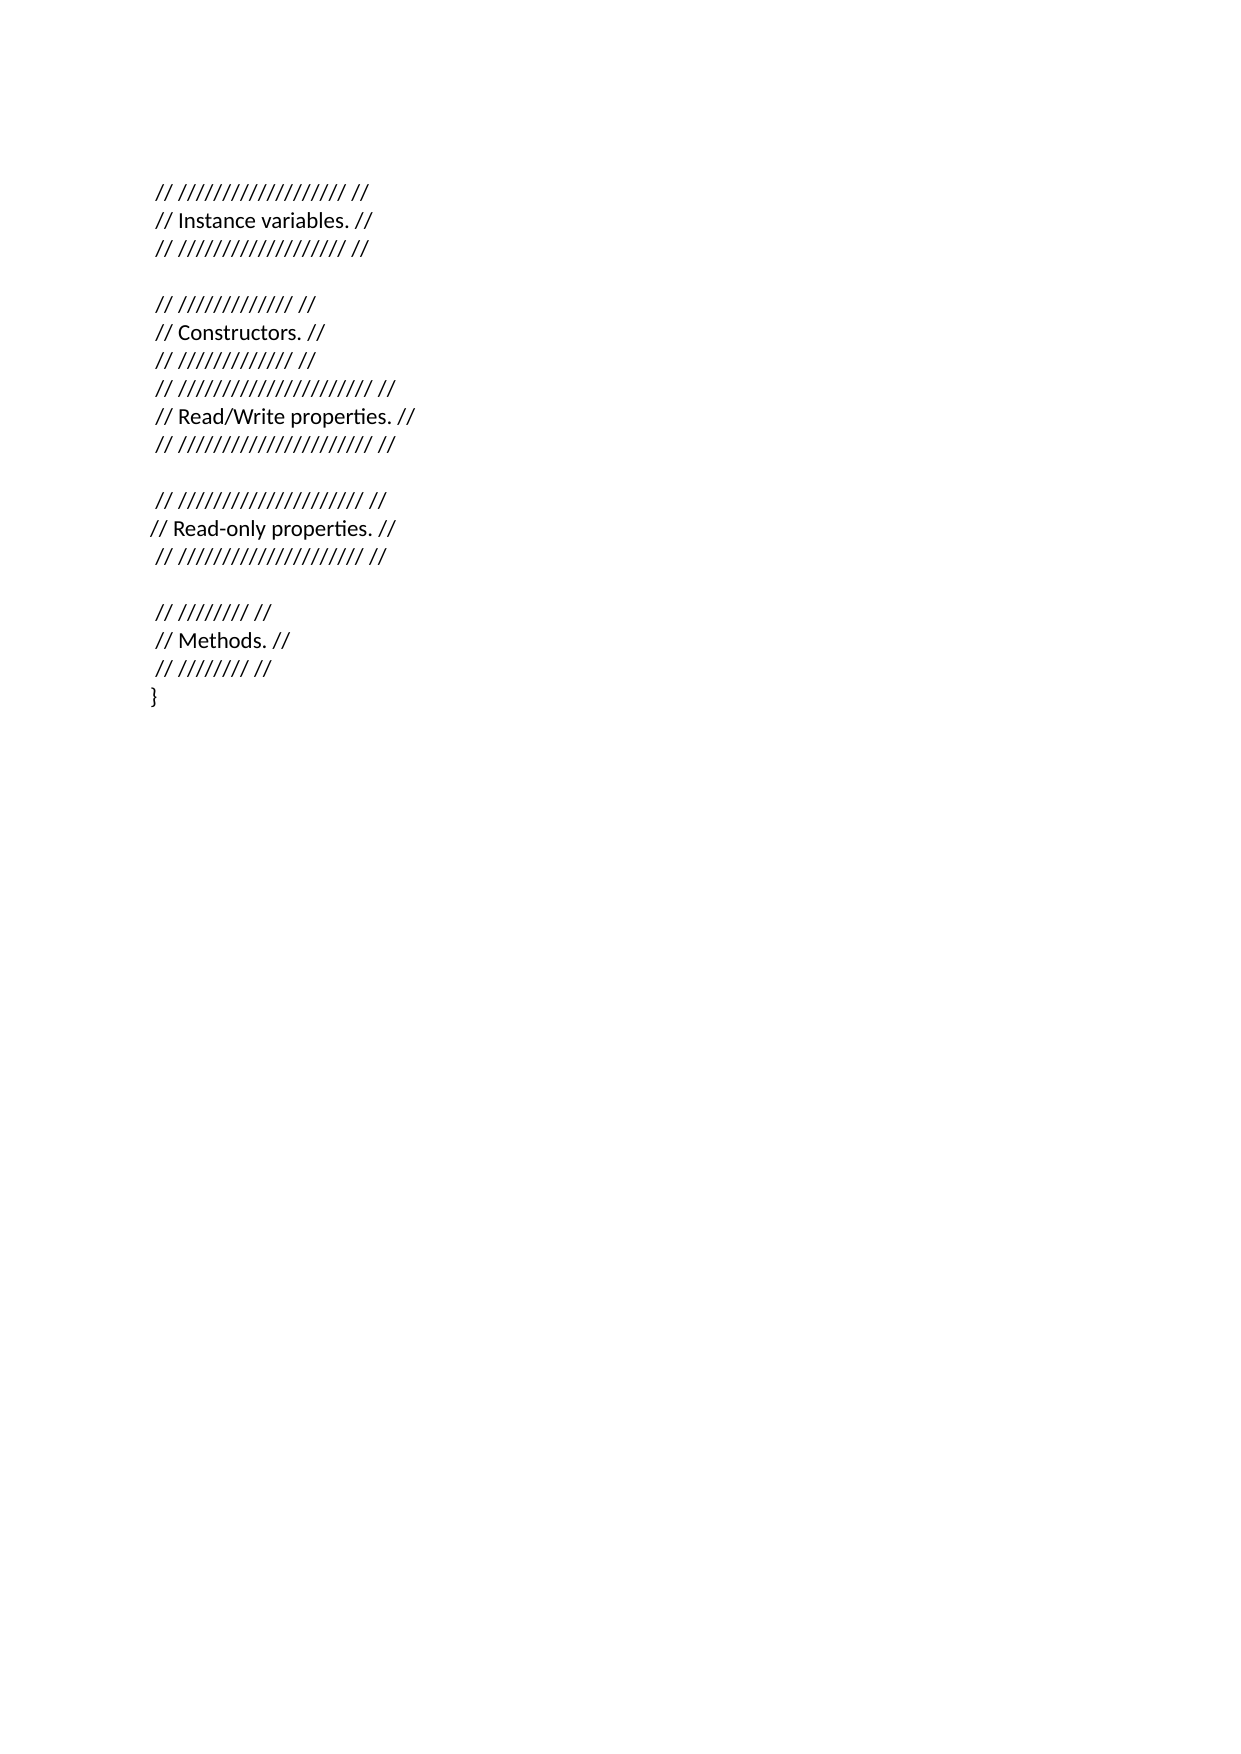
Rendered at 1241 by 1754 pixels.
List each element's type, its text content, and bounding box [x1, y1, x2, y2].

text } [150, 682, 1090, 710]
text // Read-only properties. // [150, 514, 1090, 542]
text // ///////////// // [150, 290, 1090, 318]
text // Instance variables. // [150, 206, 1090, 234]
text // ////////////////////// // [150, 430, 1090, 458]
text // /////////////////// // [150, 178, 1090, 206]
text // ///////////////////// // [150, 486, 1090, 514]
text // Methods. // [150, 626, 1090, 654]
text // /////////////////// // [150, 234, 1090, 262]
text // Constructors. // [150, 318, 1090, 346]
text // ////////////////////// // [150, 374, 1090, 402]
text // //////// // [150, 654, 1090, 682]
text // ///////////////////// // [150, 542, 1090, 570]
text // Read/Write properties. // [150, 402, 1090, 430]
text // ///////////// // [150, 346, 1090, 374]
text // //////// // [150, 598, 1090, 626]
